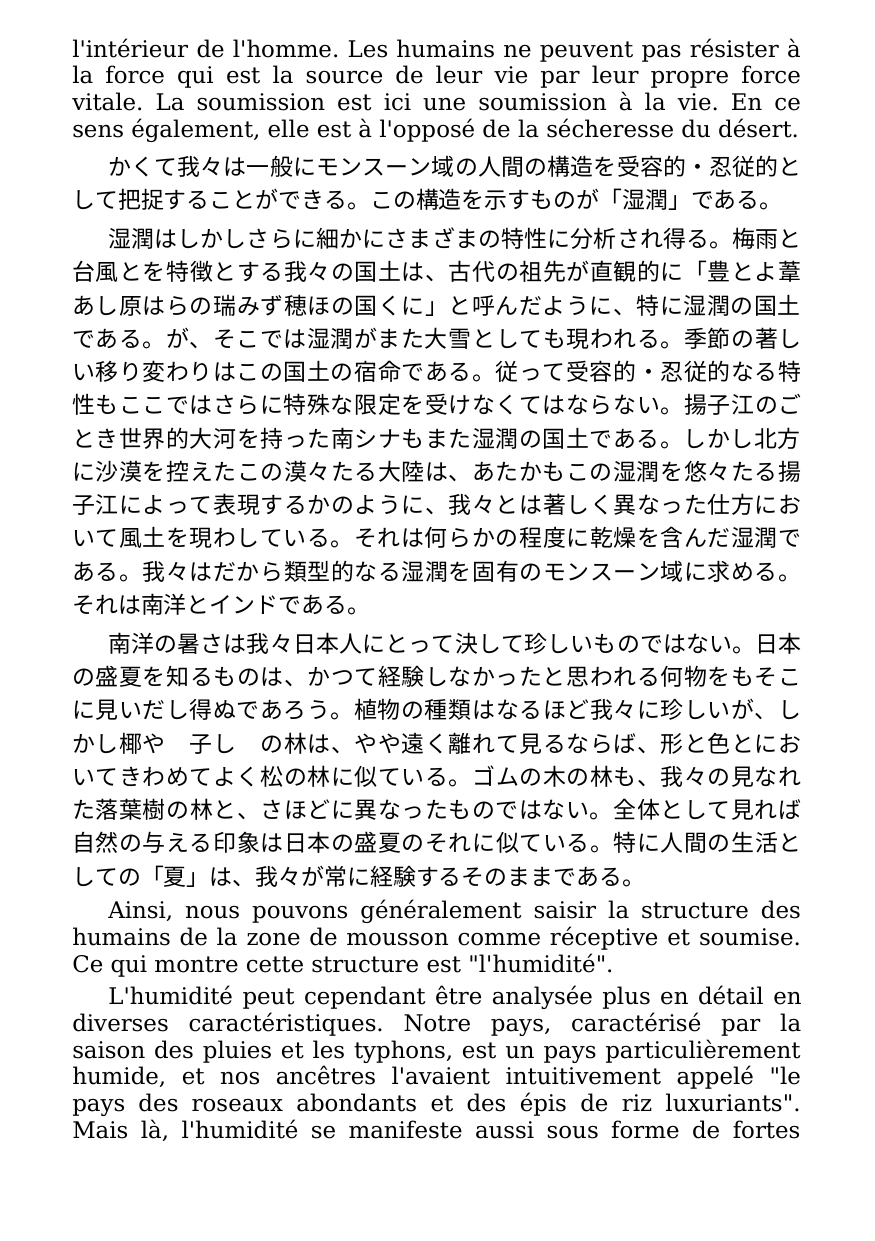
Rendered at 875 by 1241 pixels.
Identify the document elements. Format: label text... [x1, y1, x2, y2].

text 南洋の暑さは我々日本人にとって決して珍しいものではない。日本の盛夏を知るものは、かつて経験しなかったと思われる何物をもそこに見いだし得ぬであろう。植物の種類はなるほど我々に珍しいが、しかし椰や 子し の林は、やや遠く離れて見るならば、形と色とにおいてきわめてよく松の林に似ている。ゴムの木の林も、我々の見なれた落葉樹の林と、さほどに異なったものではない。全体として見れば自然の与える印象は日本の盛夏のそれに似ている。特に人間の生活としての「夏」は、我々が常に経験するそのままである。 [72, 626, 802, 892]
text L'humidité peut cependant être analysée plus en détail en diverses caractéristiques. Notre pays, caractérisé par la saison des pluies et les typhons, est un pays particulièrement humide, et nos ancêtres l'avaient intuitivement appelé "le pays des roseaux abondants et des épis de riz luxuriants". Mais là, l'humidité se manifeste aussi sous forme de fortes [72, 983, 802, 1143]
text かくて我々は一般にモンスーン域の人間の構造を受容的・忍従的として把捉することができる。この構造を示すものが「湿潤」である。 [72, 149, 802, 215]
text Ainsi, nous pouvons généralement saisir la structure des humains de la zone de mousson comme réceptive et soumise. Ce qui montre cette structure est "l'humidité". [72, 897, 802, 977]
text l'intérieur de l'homme. Les humains ne peuvent pas résister à la force qui est la source de leur vie par leur propre force vitale. La soumission est ici une soumission à la vie. En ce sens également, elle est à l'opposé de la sécheresse du désert. [72, 36, 802, 143]
text 湿潤はしかしさらに細かにさまざまの特性に分析され得る。梅雨と台風とを特徴とする我々の国土は、古代の祖先が直観的に「豊とよ葦あし原はらの瑞みず穂ほの国くに」と呼んだように、特に湿潤の国土である。が、そこでは湿潤がまた大雪としても現われる。季節の著しい移り変わりはこの国土の宿命である。従って受容的・忍従的なる特性もここではさらに特殊な限定を受けなくてはならない。揚子江のごとき世界的大河を持った南シナもまた湿潤の国土である。しかし北方に沙漠を控えたこの漠々たる大陸は、あたかもこの湿潤を悠々たる揚子江によって表現するかのように、我々とは著しく異なった仕方において風土を現わしている。それは何らかの程度に乾燥を含んだ湿潤である。我々はだから類型的なる湿潤を固有のモンスーン域に求める。それは南洋とインドである。 [72, 221, 802, 620]
